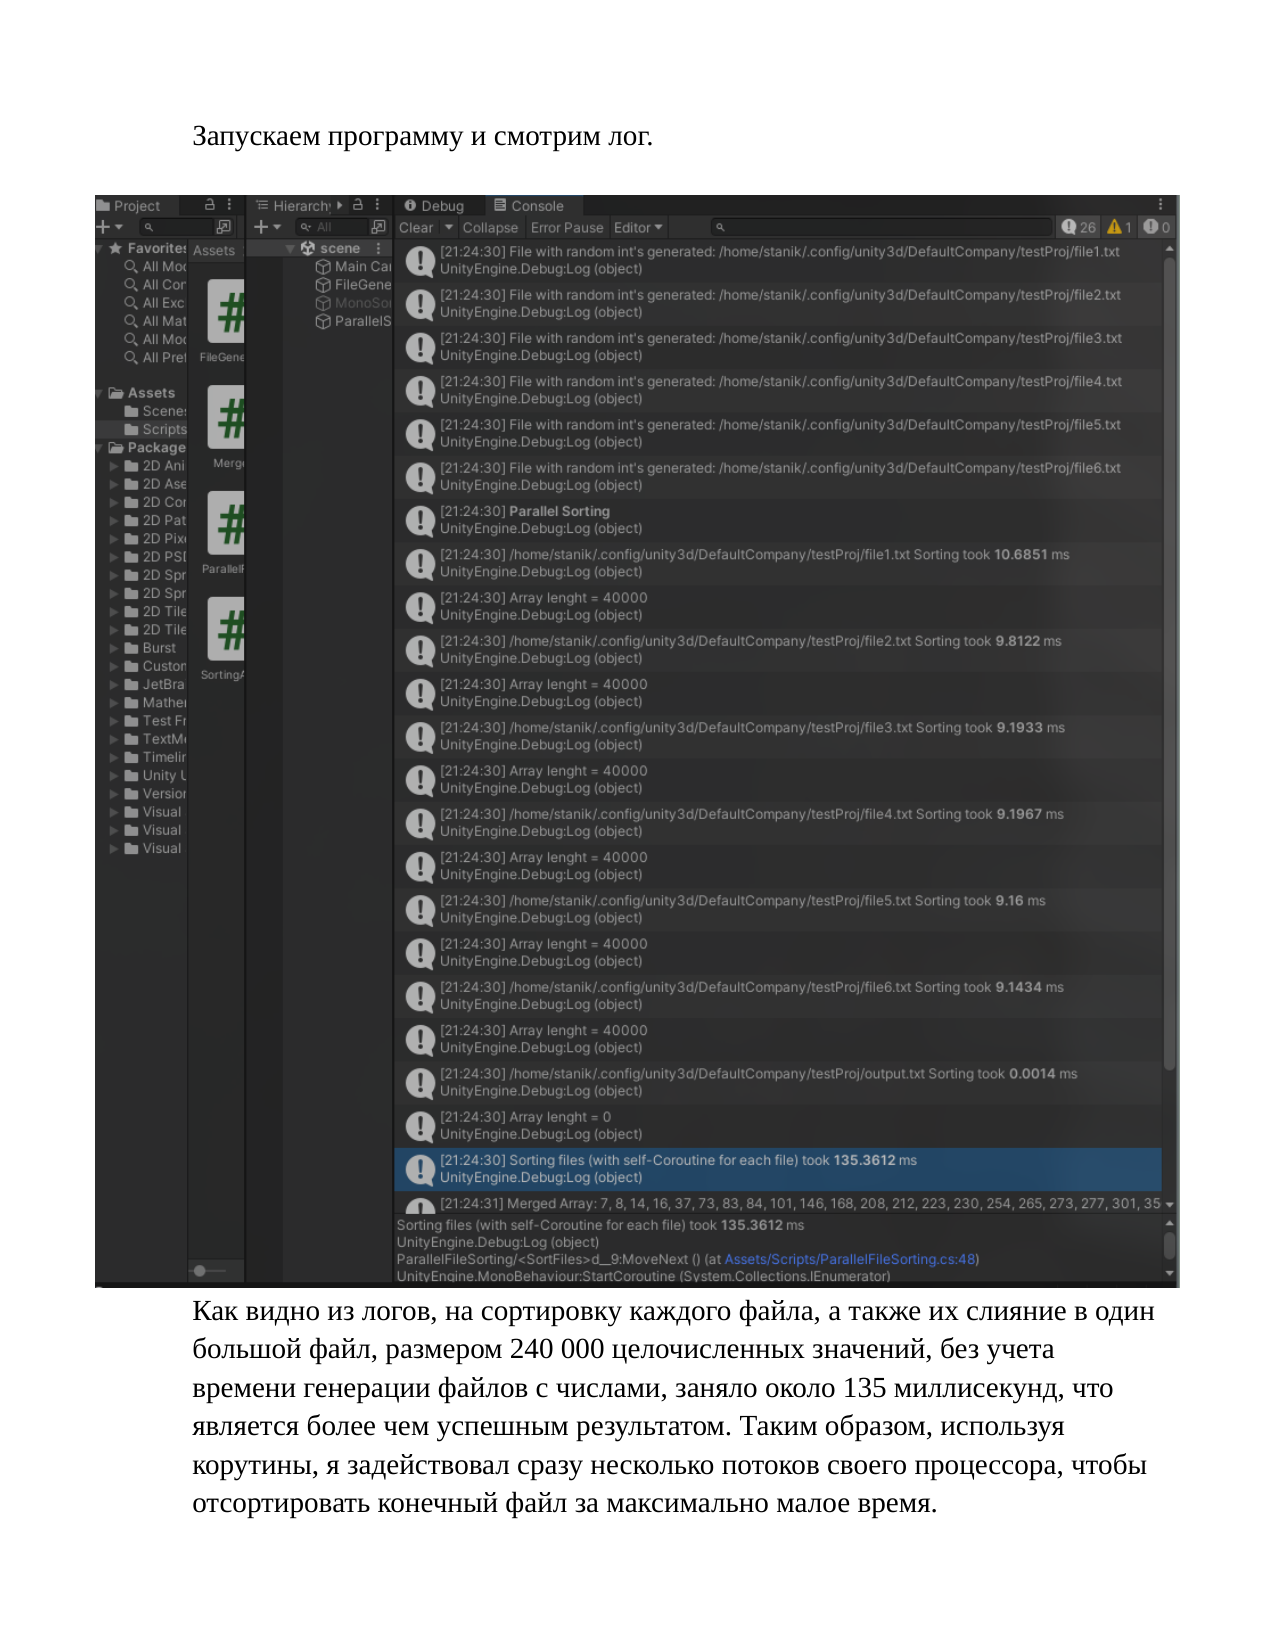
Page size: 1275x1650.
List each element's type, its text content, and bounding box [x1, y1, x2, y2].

picture [95, 195, 1180, 1288]
text Как видно из логов, на сортировку каждого файла, а также их слияние в один большой файл, размером 240 000 целочисленных значений, без учета времени генерации файлов с числами, заняло около 135 миллисекунд, что является более чем успешным результатом. Таким образом, используя корутины, я задействовал сразу несколько потоков своего процессора, чтобы отсортировать конечный файл за максимально малое время. [192, 1288, 1157, 1519]
text Запускаем программу и смотрим лог. [192, 118, 1157, 152]
